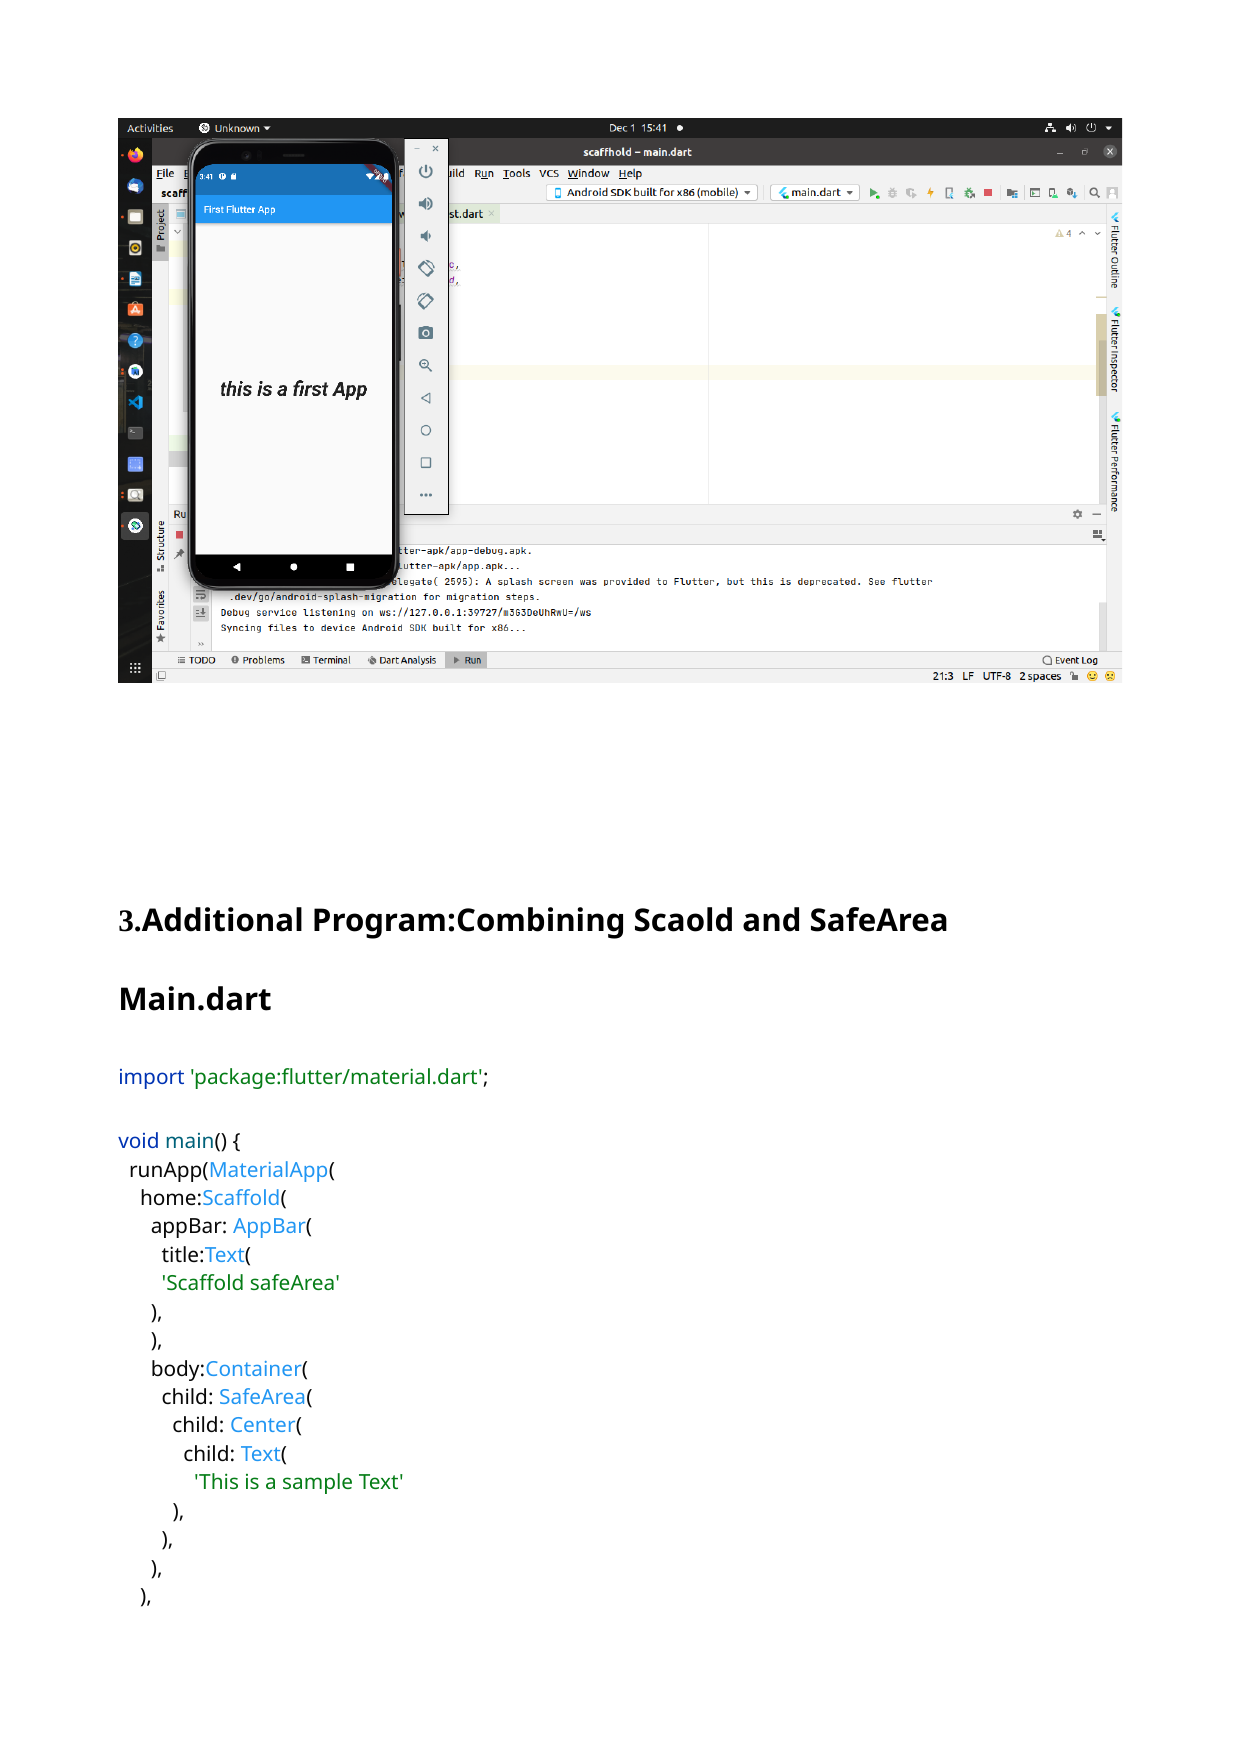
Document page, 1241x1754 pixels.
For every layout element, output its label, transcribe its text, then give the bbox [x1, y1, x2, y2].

picture [118, 118, 1123, 683]
text Main.dart [118, 977, 1122, 1062]
text 3.Additional Program:Combining Scaold and SafeArea [118, 898, 1122, 941]
text import 'package:flutter/material.dart'; void main() { runApp(MaterialApp( home:Scaffold( appBar: AppBar( title:Text( 'Scaffold safeArea' ), ), body:Container( child: SafeArea( child: Center( child: Text( 'This is a sample Text' ), ), ), ), [118, 1062, 1122, 1610]
